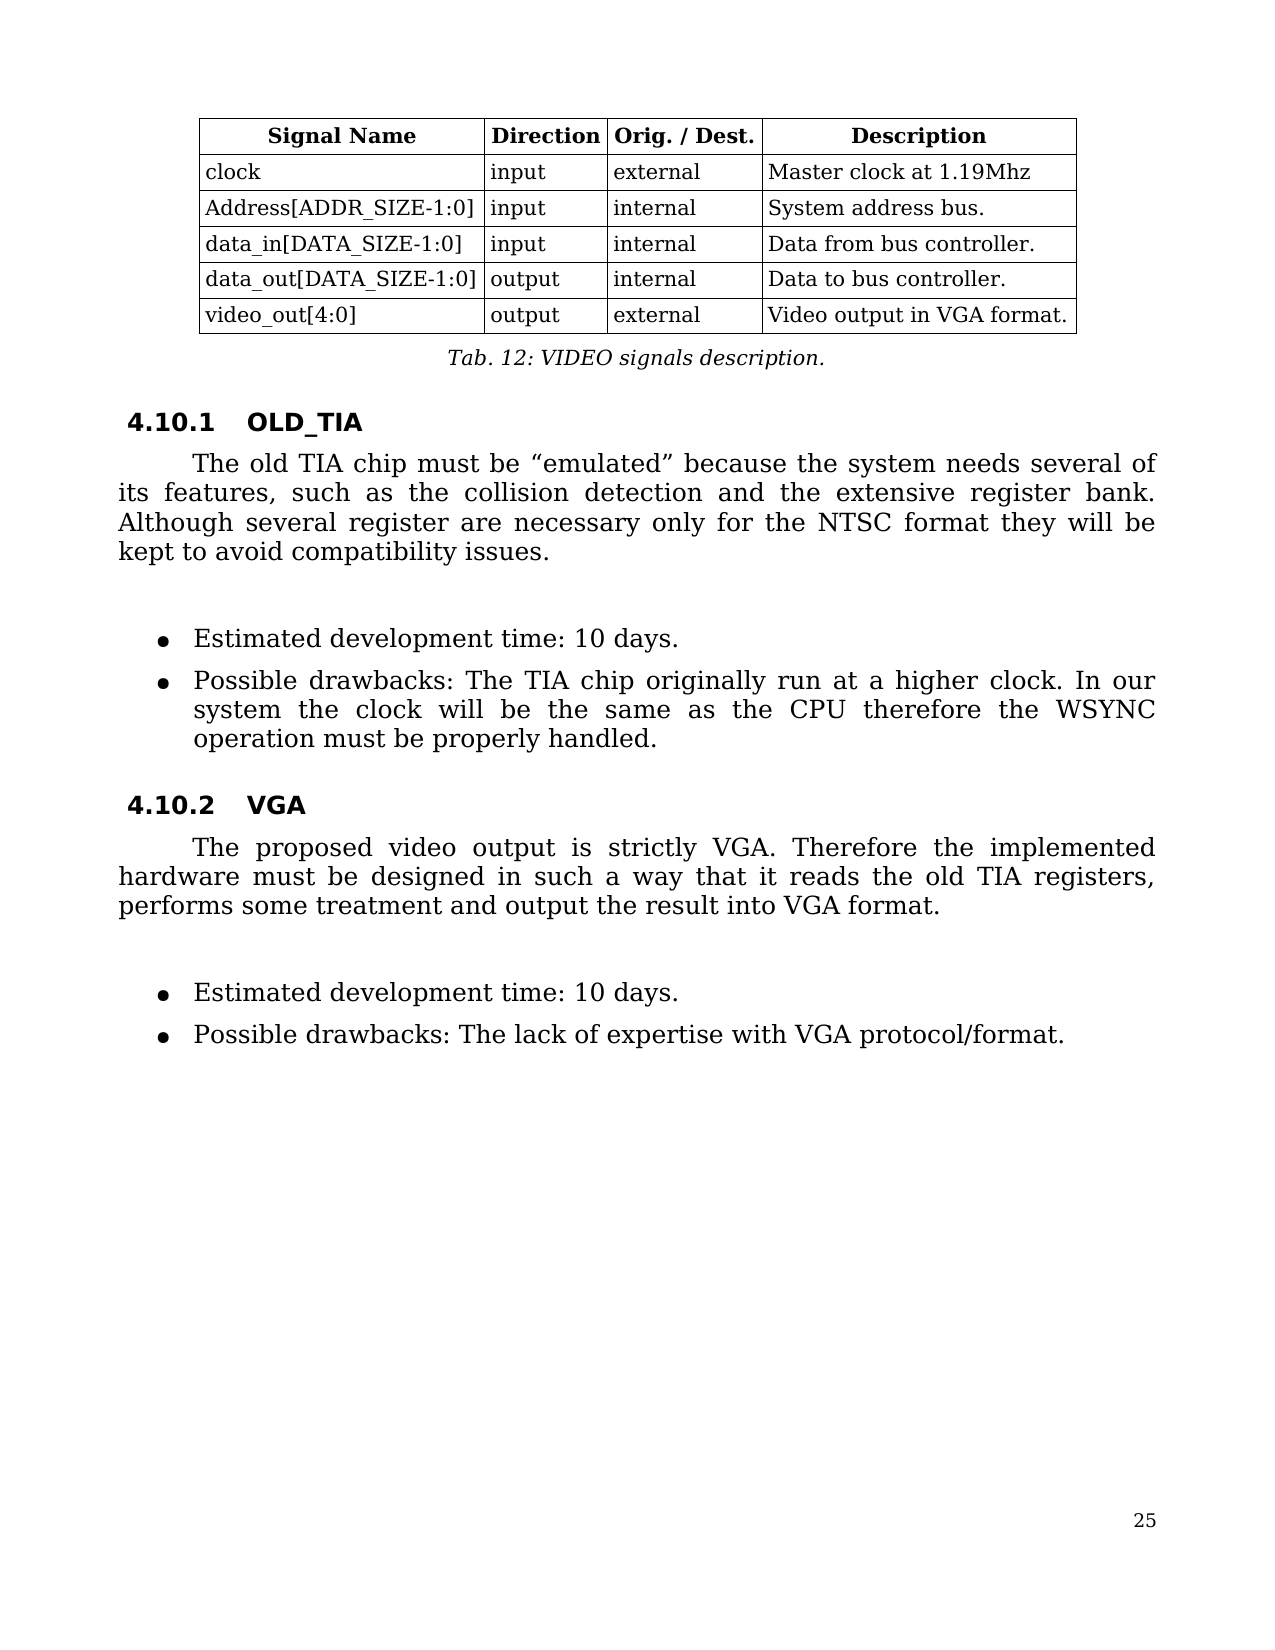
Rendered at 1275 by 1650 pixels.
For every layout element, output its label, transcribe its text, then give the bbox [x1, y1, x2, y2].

list Estimated development time: 10 days. [156, 978, 1157, 1008]
text Tab. 12: VIDEO signals description. [118, 346, 1157, 370]
table_cell Video output in VGA format. [763, 299, 1076, 333]
table_cell input [485, 191, 607, 226]
table_cell Data to bus controller. [763, 263, 1076, 297]
table_cell output [485, 263, 607, 297]
table_cell internal [608, 263, 762, 297]
table_cell data_out[DATA_SIZE-1:0] [200, 263, 484, 297]
list Estimated development time: 10 days. [156, 624, 1157, 653]
table_cell clock [200, 155, 484, 190]
table_cell System address bus. [763, 191, 1076, 226]
table_cell video_out[4:0] [200, 299, 484, 333]
table_cell internal [608, 191, 762, 226]
list Possible drawbacks: The TIA chip originally run at a higher clock. In our system the clock will be the same as the CPU therefore the WSYNC operation must be properly handled. [156, 666, 1157, 753]
text The old TIA chip must be “emulated” because the system needs several of its features, such as the collision detection and the extensive register bank. Although several register are necessary only for the NTSC format they will be kept to avoid compatibility issues. [118, 449, 1157, 566]
table_cell data_in[DATA_SIZE-1:0] [200, 227, 484, 262]
text The proposed video output is strictly VGA. Therefore the implemented hardware must be designed in such a way that it reads the old TIA registers, performs some treatment and output the result into VGA format. [118, 833, 1157, 920]
table_cell external [608, 155, 762, 190]
table_cell external [608, 299, 762, 333]
table_cell output [485, 299, 607, 333]
table_cell Address[ADDR_SIZE-1:0] [200, 191, 484, 226]
table_cell input [485, 155, 607, 190]
table_header Direction [485, 119, 607, 154]
table_cell Data from bus controller. [763, 227, 1076, 262]
table_header Signal Name [200, 119, 484, 154]
table_header Description [763, 119, 1076, 154]
subtitle OLD_TIA [118, 408, 1157, 437]
list Possible drawbacks: The lack of expertise with VGA protocol/format. [156, 1020, 1157, 1049]
table_cell internal [608, 227, 762, 262]
table_cell Master clock at 1.19Mhz [763, 155, 1076, 190]
table_header Orig. / Dest. [608, 119, 762, 154]
table_cell input [485, 227, 607, 262]
subtitle VGA [118, 791, 1157, 820]
